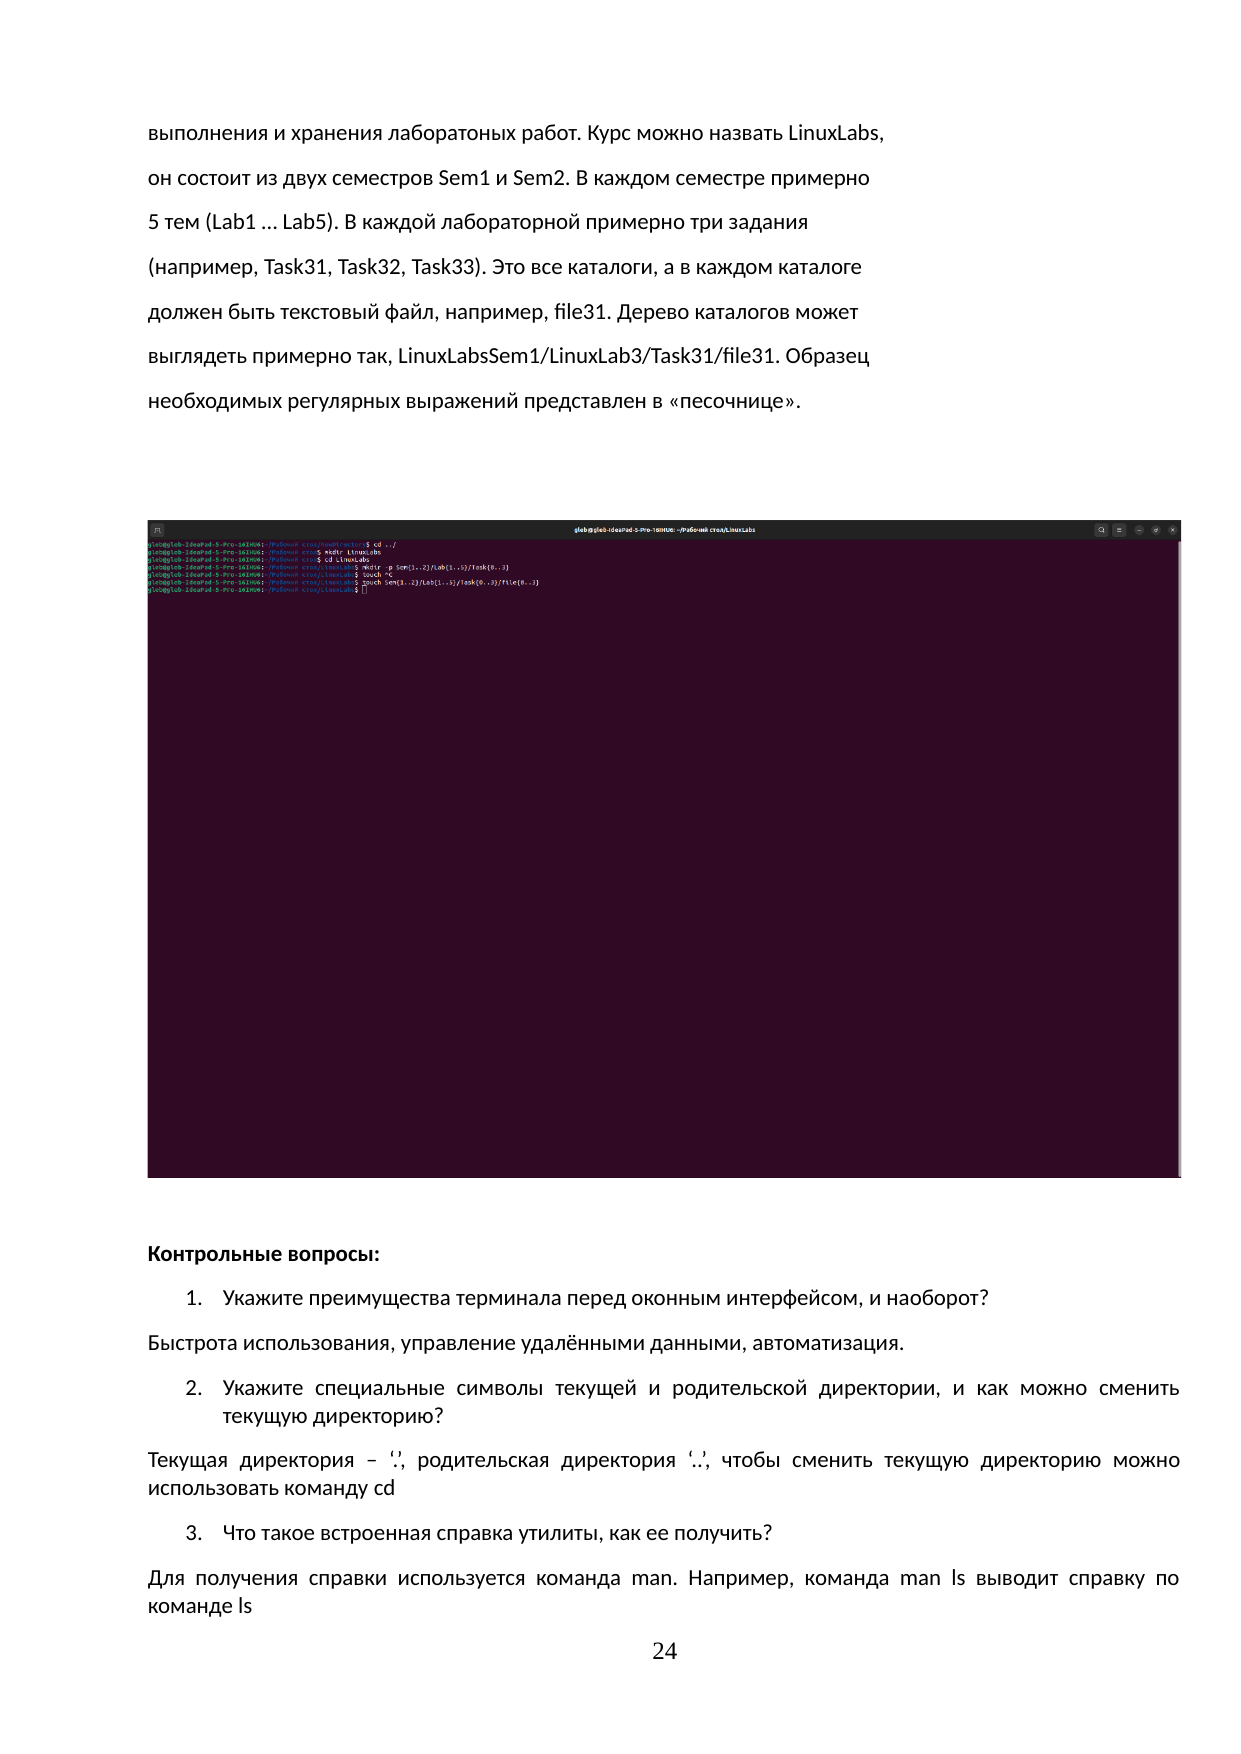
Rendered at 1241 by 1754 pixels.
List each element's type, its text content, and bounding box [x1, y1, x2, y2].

text выглядеть примерно так, LinuxLabsSem1/LinuxLab3/Task31/file31. Образец [148, 342, 1181, 369]
text должен быть текстовый файл, например, file31. Дерево каталогов может [148, 297, 1181, 325]
list Укажите преимущества терминала перед оконным интерфейсом, и наоборот? [185, 1283, 1181, 1311]
text он состоит из двух семестров Sem1 и Sem2. В каждом семестре примерно [148, 163, 1181, 191]
text выполнения и хранения лаборатоных работ. Курс можно назвать LinuxLabs, [148, 118, 1181, 146]
list Что такое встроенная справка утилиты, как ее получить? [185, 1518, 1181, 1546]
text (например, Task31, Task32, Task33). Это все каталоги, а в каждом каталоге [148, 252, 1181, 280]
text необходимых регулярных выражений представлен в «песочнице». [148, 386, 1181, 414]
text Для получения справки используется команда man. Например, команда man ls выводит справку по команде ls [148, 1563, 1181, 1619]
text Быстрота использования, управление удалёнными данными, автоматизация. [148, 1328, 1181, 1356]
text Контрольные вопросы: [148, 1239, 1181, 1267]
text Текущая директория – ‘.’, родительская директория ‘..’, чтобы сменить текущую директорию можно использовать команду cd [148, 1446, 1181, 1502]
list Укажите специальные символы текущей и родительской директории, и как можно сменить текущую директорию? [185, 1373, 1181, 1429]
text 5 тем (Lab1 … Lab5). В каждой лабораторной примерно три задания [148, 207, 1181, 236]
